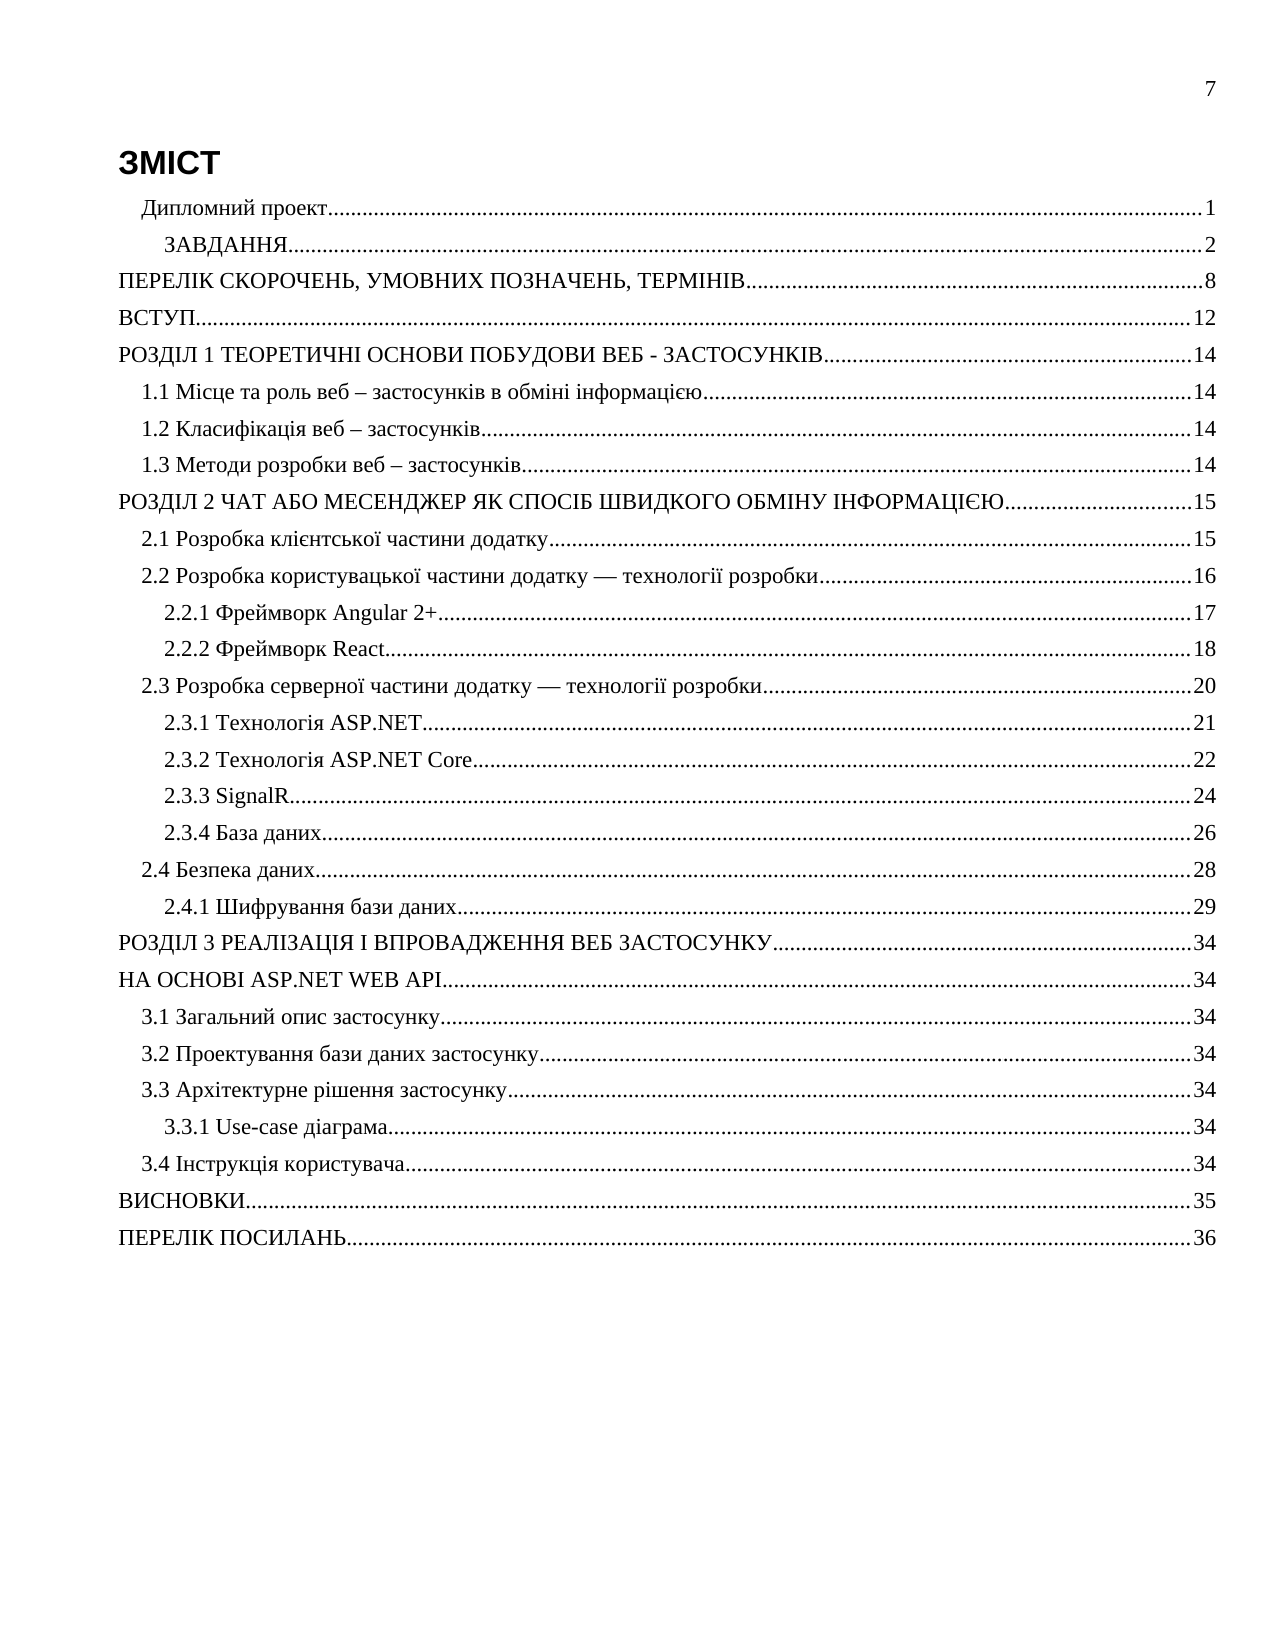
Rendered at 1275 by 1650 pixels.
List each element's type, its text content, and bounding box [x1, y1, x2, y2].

text 1.1 Місце та роль веб – застосунків в обміні інформацією 14 [141, 378, 1216, 404]
text ПЕРЕЛІК СКОРОЧЕНЬ, УМОВНИХ ПОЗНАЧЕНЬ, ТЕРМІНІВ 8 [118, 268, 1216, 294]
text ЗАВДАННЯ 2 [164, 231, 1216, 257]
text РОЗДІЛ 1 ТЕОРЕТИЧНІ ОСНОВИ ПОБУДОВИ ВЕБ - ЗАСТОСУНКІВ 14 [118, 341, 1216, 367]
text НА ОСНОВІ ASP.NET WEB API 34 [118, 966, 1216, 993]
text 2.3.4 База даних 26 [164, 819, 1216, 846]
subtitle ЗМІСТ [118, 143, 1216, 182]
text 2.3 Розробка серверної частини додатку — технології розробки 20 [141, 672, 1216, 698]
text Дипломний проект 1 [141, 194, 1216, 220]
text 2.2.2 Фреймворк React 18 [164, 635, 1216, 662]
text 2.1 Розробка клієнтської частини додатку 15 [141, 525, 1216, 551]
text 3.4 Інструкція користувача 34 [141, 1150, 1216, 1176]
text 2.3.1 Технологія ASP.NET 21 [164, 709, 1216, 735]
text РОЗДІЛ 3 РЕАЛІЗАЦІЯ І ВПРОВАДЖЕННЯ ВЕБ ЗАСТОСУНКУ 34 [118, 929, 1216, 956]
text ПЕРЕЛІК ПОСИЛАНЬ 36 [118, 1224, 1216, 1250]
text 2.3.3 SignalR 24 [164, 782, 1216, 809]
text 2.4 Безпека даних 28 [141, 856, 1216, 882]
text 2.2 Розробка користувацької частини додатку — технології розробки 16 [141, 562, 1216, 588]
text 2.2.1 Фреймворк Angular 2+ 17 [164, 598, 1216, 625]
text 2.3.2 Технологія ASP.NET Core 22 [164, 746, 1216, 772]
text 3.3.1 Use-case діаграма 34 [164, 1113, 1216, 1140]
text ВИСНОВКИ 35 [118, 1187, 1216, 1213]
text 2.4.1 Шифрування бази даних 29 [164, 893, 1216, 919]
text РОЗДІЛ 2 ЧАТ АБО МЕСЕНДЖЕР ЯК СПОСІБ ШВИДКОГО ОБМІНУ ІНФОРМАЦІЄЮ 15 [118, 488, 1216, 514]
text 1.3 Методи розробки веб – застосунків 14 [141, 451, 1216, 478]
text 1.2 Класифікація веб – застосунків 14 [141, 415, 1216, 441]
text ВСТУП 12 [118, 304, 1216, 331]
text 3.1 Загальний опис застосунку 34 [141, 1003, 1216, 1029]
text 3.3 Архітектурне рішення застосунку 34 [141, 1077, 1216, 1103]
text 3.2 Проектування бази даних застосунку 34 [141, 1040, 1216, 1066]
